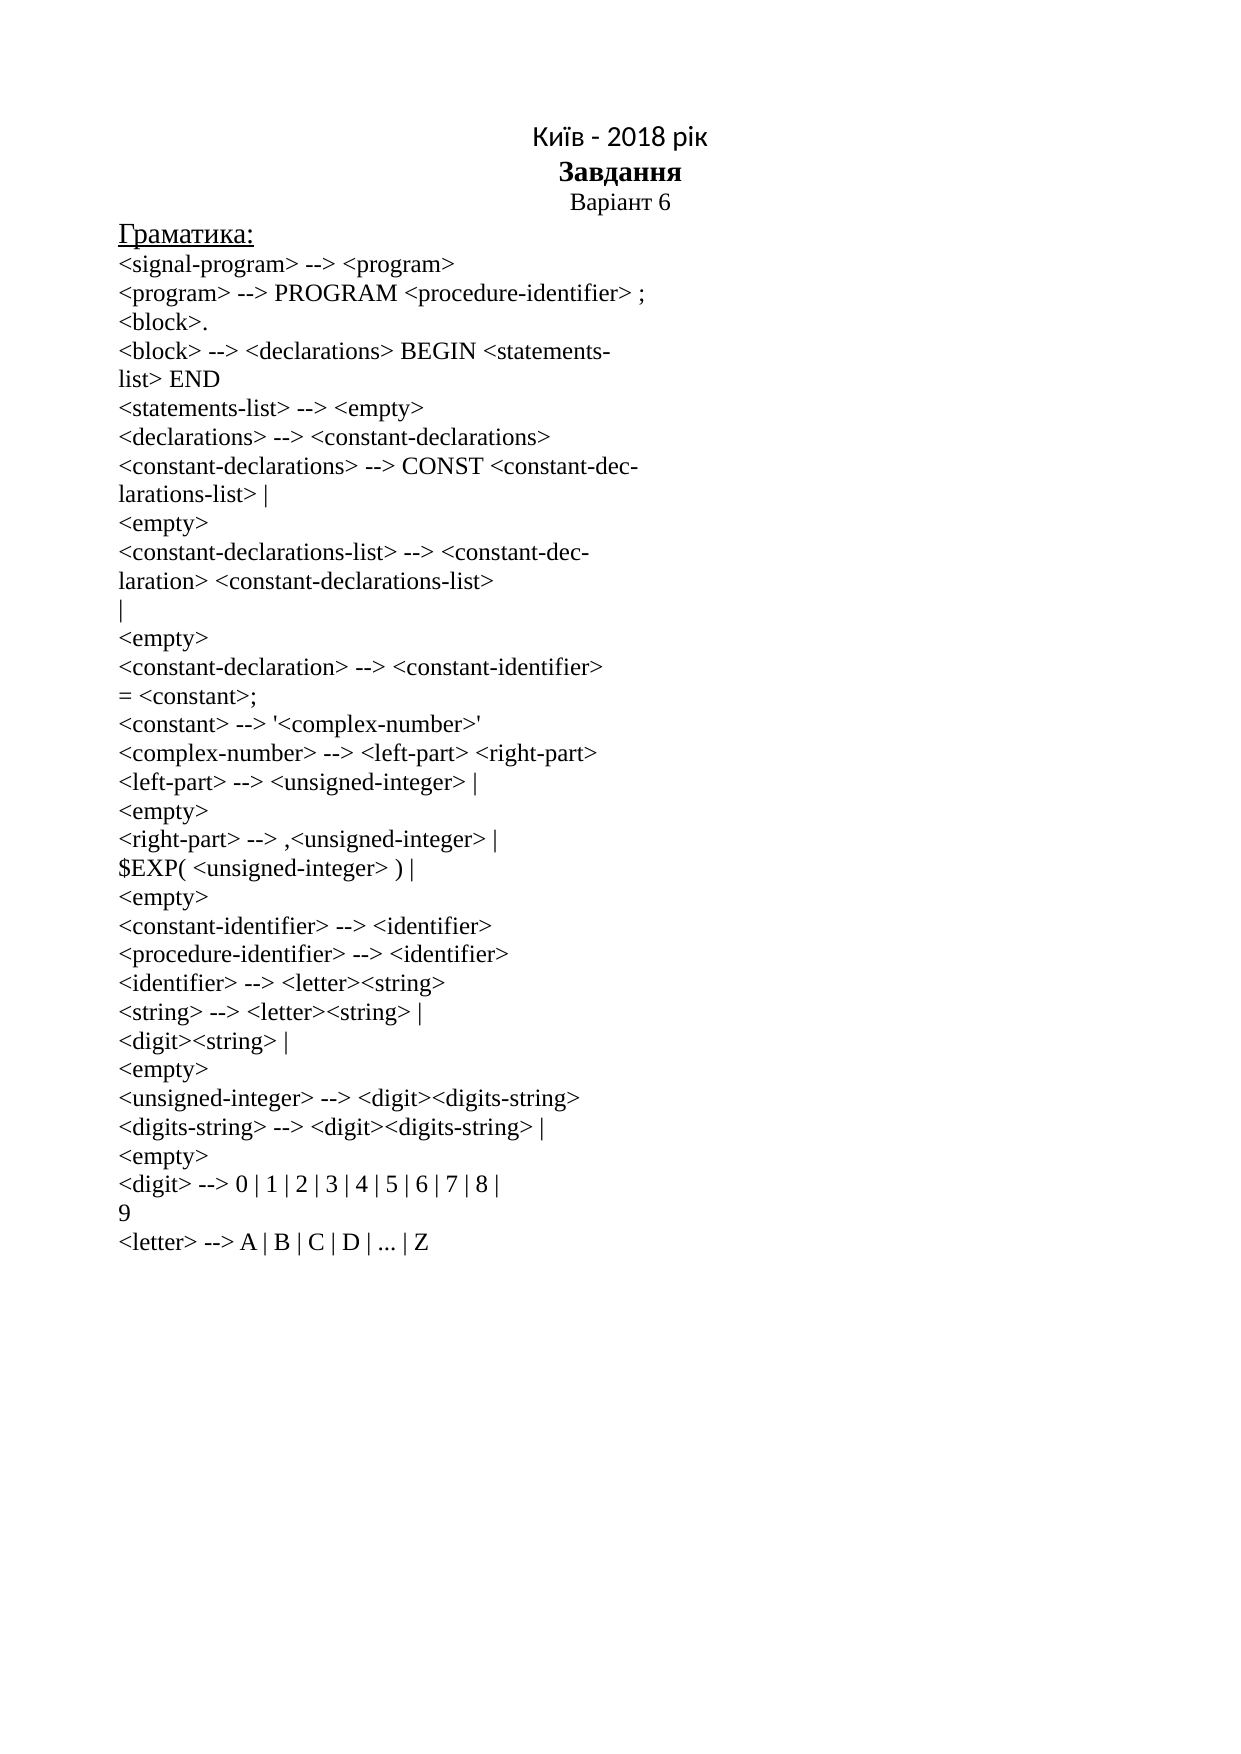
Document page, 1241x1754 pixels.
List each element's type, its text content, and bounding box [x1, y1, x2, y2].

text <block> --> <declarations> BEGIN <statements- [118, 336, 1122, 364]
text <block>. [118, 307, 1122, 336]
text <empty> [118, 508, 1122, 537]
text laration> <constant-declarations-list> [118, 566, 1122, 594]
text <empty> [118, 796, 1122, 824]
text <constant-declaration> --> <constant-identifier> [118, 652, 1122, 681]
text larations-list> | [118, 479, 1122, 508]
text <statements-list> --> <empty> [118, 393, 1122, 422]
text <digits-string> --> <digit><digits-string> | [118, 1112, 1122, 1141]
text <empty> [118, 623, 1122, 652]
text <constant-identifier> --> <identifier> [118, 911, 1122, 939]
text <constant-declarations> --> CONST <constant-dec- [118, 451, 1122, 479]
text = <constant>; [118, 681, 1122, 709]
text <letter> --> A | B | C | D | ... | Z [118, 1227, 1122, 1256]
text <string> --> <letter><string> | [118, 997, 1122, 1026]
text <digit> --> 0 | 1 | 2 | 3 | 4 | 5 | 6 | 7 | 8 | [118, 1169, 1122, 1198]
text <unsigned-integer> --> <digit><digits-string> [118, 1083, 1122, 1112]
text <declarations> --> <constant-declarations> [118, 422, 1122, 451]
text Граматика: [118, 216, 1122, 249]
text <empty> [118, 1141, 1122, 1169]
text <left-part> --> <unsigned-integer> | [118, 767, 1122, 796]
text Варіант 6 [118, 187, 1122, 216]
text | [118, 594, 1122, 623]
text <identifier> --> <letter><string> [118, 968, 1122, 997]
text 9 [118, 1198, 1122, 1227]
text <empty> [118, 1054, 1122, 1083]
text <constant> --> '<complex-number>' [118, 709, 1122, 738]
text Завдання [118, 154, 1122, 187]
text <constant-declarations-list> --> <constant-dec- [118, 537, 1122, 566]
text <program> --> PROGRAM <procedure-identifier> ; [118, 278, 1122, 307]
text Київ - 2018 рік [118, 118, 1122, 154]
text <right-part> --> ,<unsigned-integer> | [118, 824, 1122, 853]
text <complex-number> --> <left-part> <right-part> [118, 738, 1122, 767]
text <procedure-identifier> --> <identifier> [118, 939, 1122, 968]
text <signal-program> --> <program> [118, 249, 1122, 278]
text <empty> [118, 882, 1122, 911]
text <digit><string> | [118, 1026, 1122, 1054]
text $EXP( <unsigned-integer> ) | [118, 853, 1122, 882]
text list> END [118, 364, 1122, 393]
